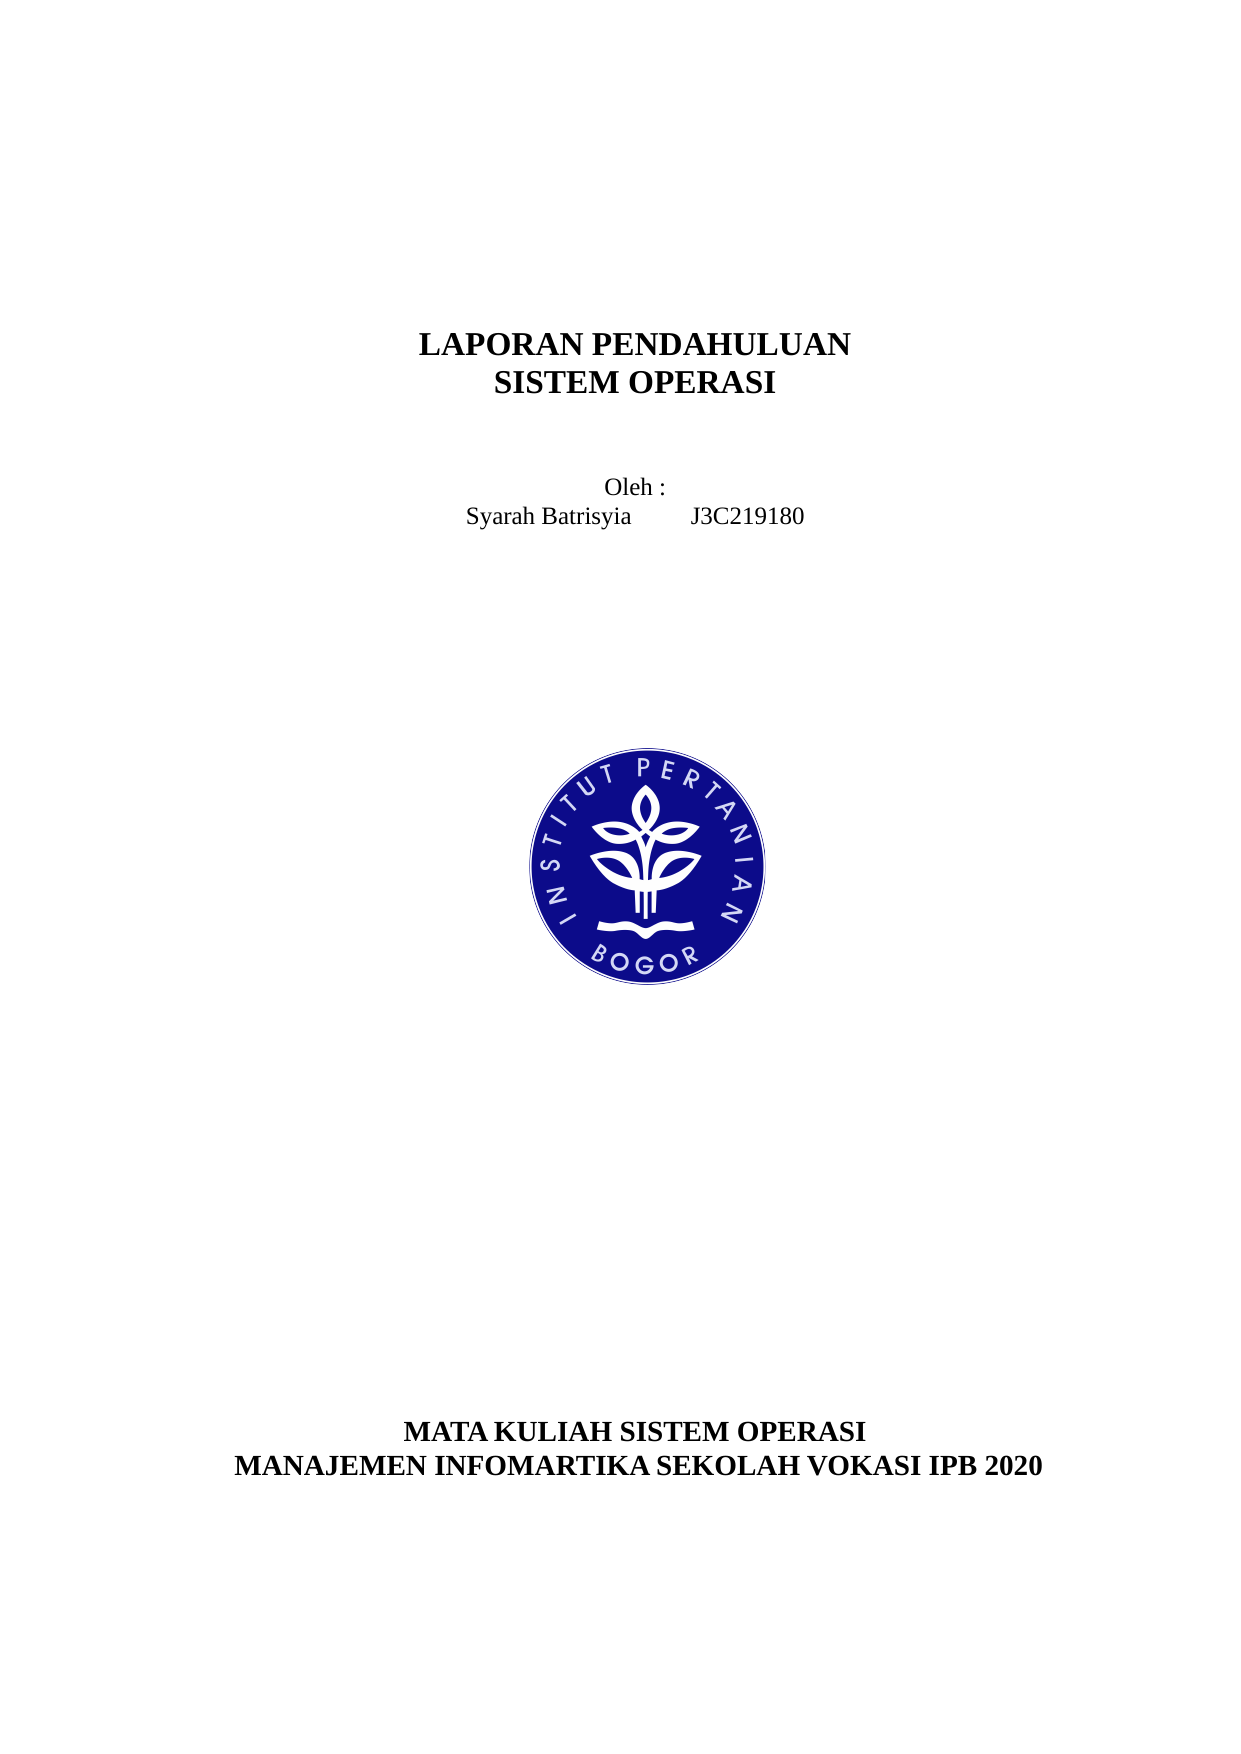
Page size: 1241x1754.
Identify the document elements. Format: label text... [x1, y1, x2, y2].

text Syarah Batrisyia J3C219180 [177, 501, 1093, 530]
picture [529, 748, 766, 985]
text Oleh : [177, 472, 1093, 501]
text LAPORAN pendahuluan sistem operasi [177, 324, 1093, 439]
text mata kuliah sistem operasi Manajemen Infomartika Sekolah Vokasi IPB 2020 [177, 1414, 1093, 1481]
